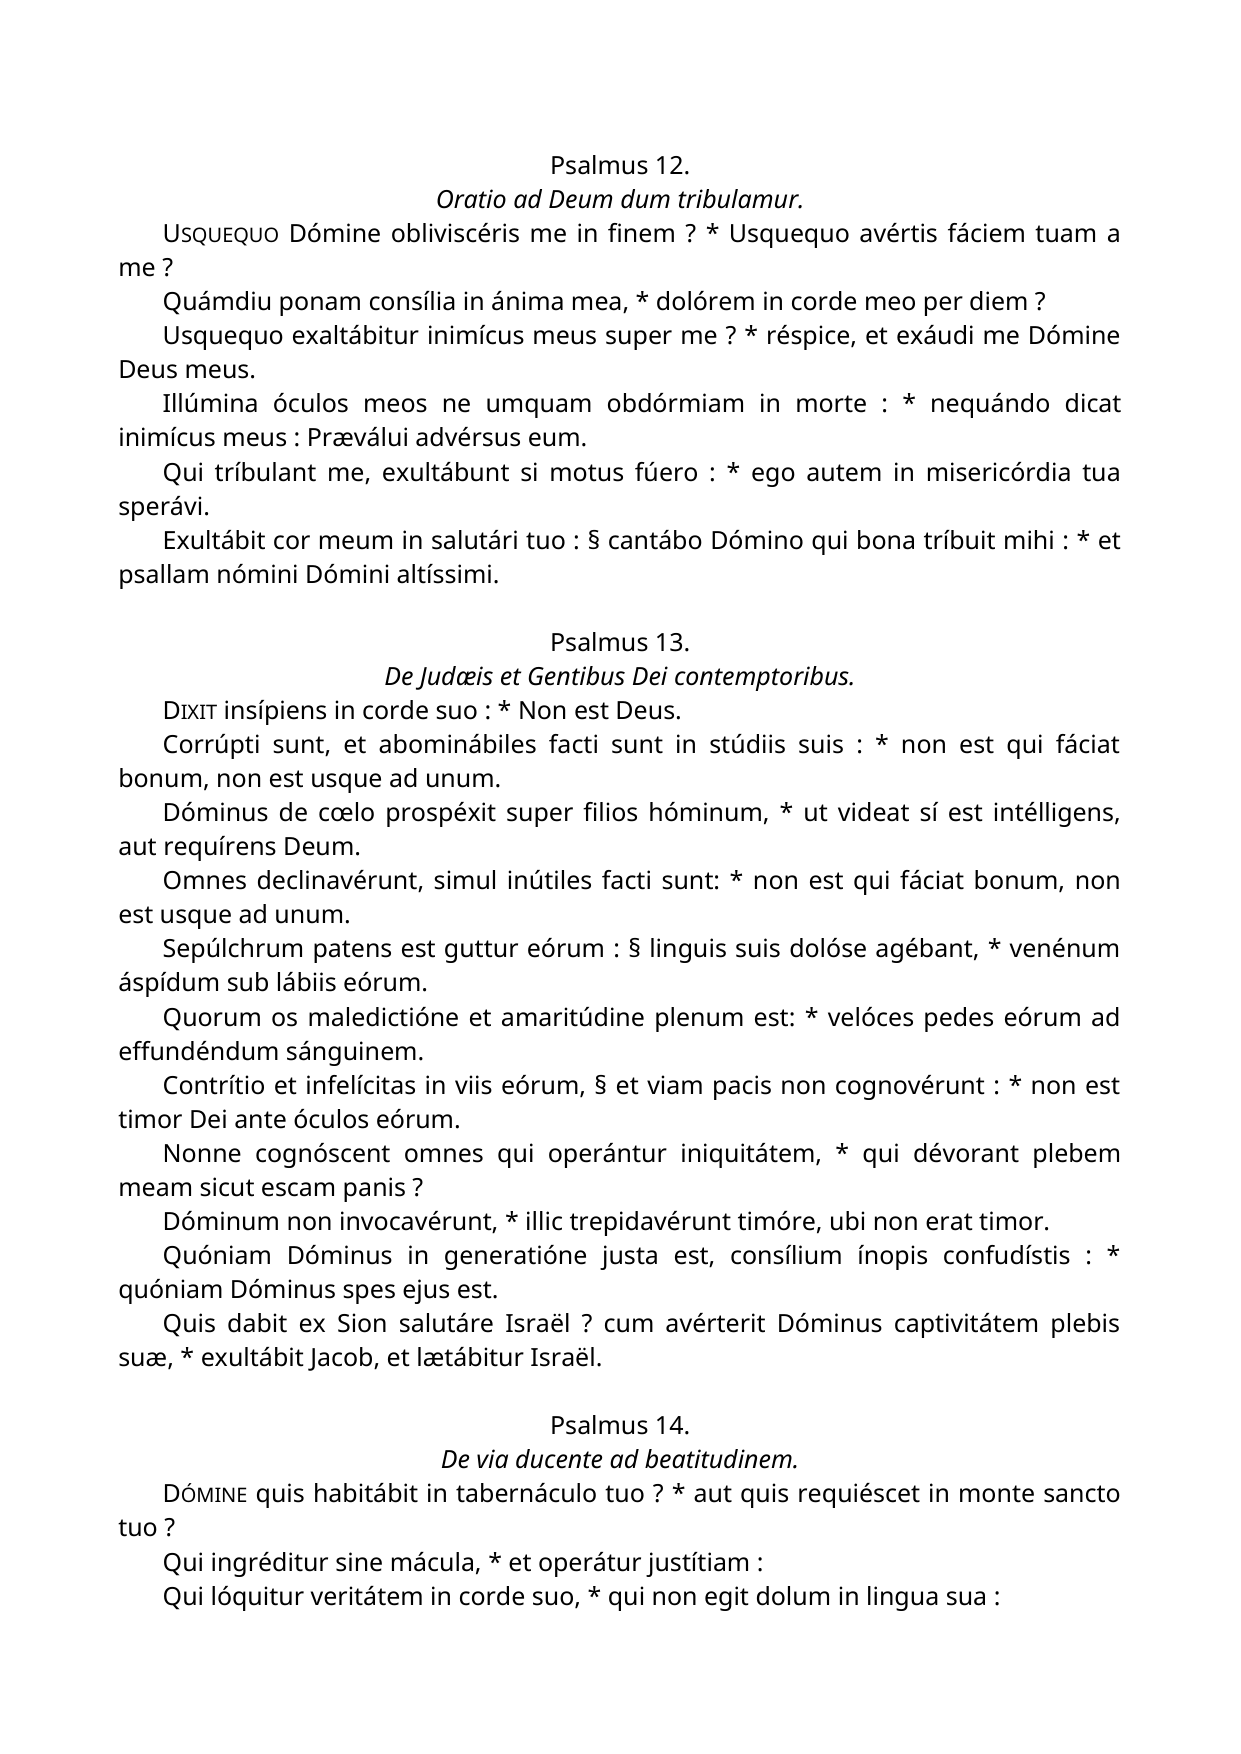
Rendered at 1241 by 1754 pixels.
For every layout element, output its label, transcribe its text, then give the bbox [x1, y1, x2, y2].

text Qui ingréditur sine mácula, * et operátur justítiam : [118, 1544, 1122, 1578]
text Usquequo exaltábitur inimícus meus super me ? * réspice, et exáudi me Dómine Deus meus. [118, 318, 1122, 386]
text De via ducente ad beatitudinem. [118, 1442, 1122, 1476]
text Dóminus de cœlo prospéxit super filios hóminum, * ut videat sí est intélligens, aut requírens Deum. [118, 795, 1122, 863]
text Quámdiu ponam consília in ánima mea, * dolórem in corde meo per diem ? [118, 284, 1122, 318]
text Omnes declinavérunt, simul inútiles facti sunt: * non est qui fáciat bonum, non est usque ad unum. [118, 863, 1122, 931]
text Psalmus 13. [118, 624, 1122, 658]
text Quorum os maledictióne et amaritúdine plenum est: * velóces pedes eórum ad effundéndum sánguinem. [118, 999, 1122, 1067]
text Quis dabit ex Sion salutáre Israël ? cum avérterit Dóminus captivitátem plebis suæ, * exultábit Jacob, et lætábitur Israël. [118, 1306, 1122, 1374]
text Corrúpti sunt, et abominábiles facti sunt in stúdiis suis : * non est qui fáciat bonum, non est usque ad unum. [118, 727, 1122, 795]
text Contrítio et infelícitas in viis eórum, § et viam pacis non cognovérunt : * non est timor Dei ante óculos eórum. [118, 1067, 1122, 1135]
text Nonne cognóscent omnes qui operántur iniquitátem, * qui dévorant plebem meam sicut escam panis ? [118, 1135, 1122, 1203]
text Qui tríbulant me, exultábunt si motus fúero : * ego autem in misericórdia tua sperávi. [118, 454, 1122, 522]
text Usquequo Dómine obliviscéris me in finem ? * Usquequo avértis fáciem tuam a me ? [118, 216, 1122, 284]
text Illúmina óculos meos ne umquam obdórmiam in morte : * nequándo dicat inimícus meus : Præválui advérsus eum. [118, 386, 1122, 454]
text Psalmus 12. [118, 148, 1122, 182]
text De Judæis et Gentibus Dei contemptoribus. [118, 658, 1122, 693]
text Qui lóquitur veritátem in corde suo, * qui non egit dolum in lingua sua : [118, 1578, 1122, 1612]
text Sepúlchrum patens est guttur eórum : § linguis suis dolóse agébant, * venénum áspídum sub lábiis eórum. [118, 931, 1122, 999]
text Dómine quis habitábit in tabernáculo tuo ? * aut quis requiéscet in monte sancto tuo ? [118, 1476, 1122, 1544]
text Dixit insípiens in corde suo : * Non est Deus. [118, 693, 1122, 727]
text Oratio ad Deum dum tribulamur. [118, 182, 1122, 216]
text Dóminum non invocavérunt, * illic trepidavérunt timóre, ubi non erat timor. [118, 1203, 1122, 1238]
text Quóniam Dóminus in generatióne justa est, consílium ínopis confudístis : * quóniam Dóminus spes ejus est. [118, 1238, 1122, 1306]
text Psalmus 14. [118, 1408, 1122, 1442]
text Exultábit cor meum in salutári tuo : § cantábo Dómino qui bona tríbuit mihi : * et psallam nómini Dómini altíssimi. [118, 522, 1122, 590]
